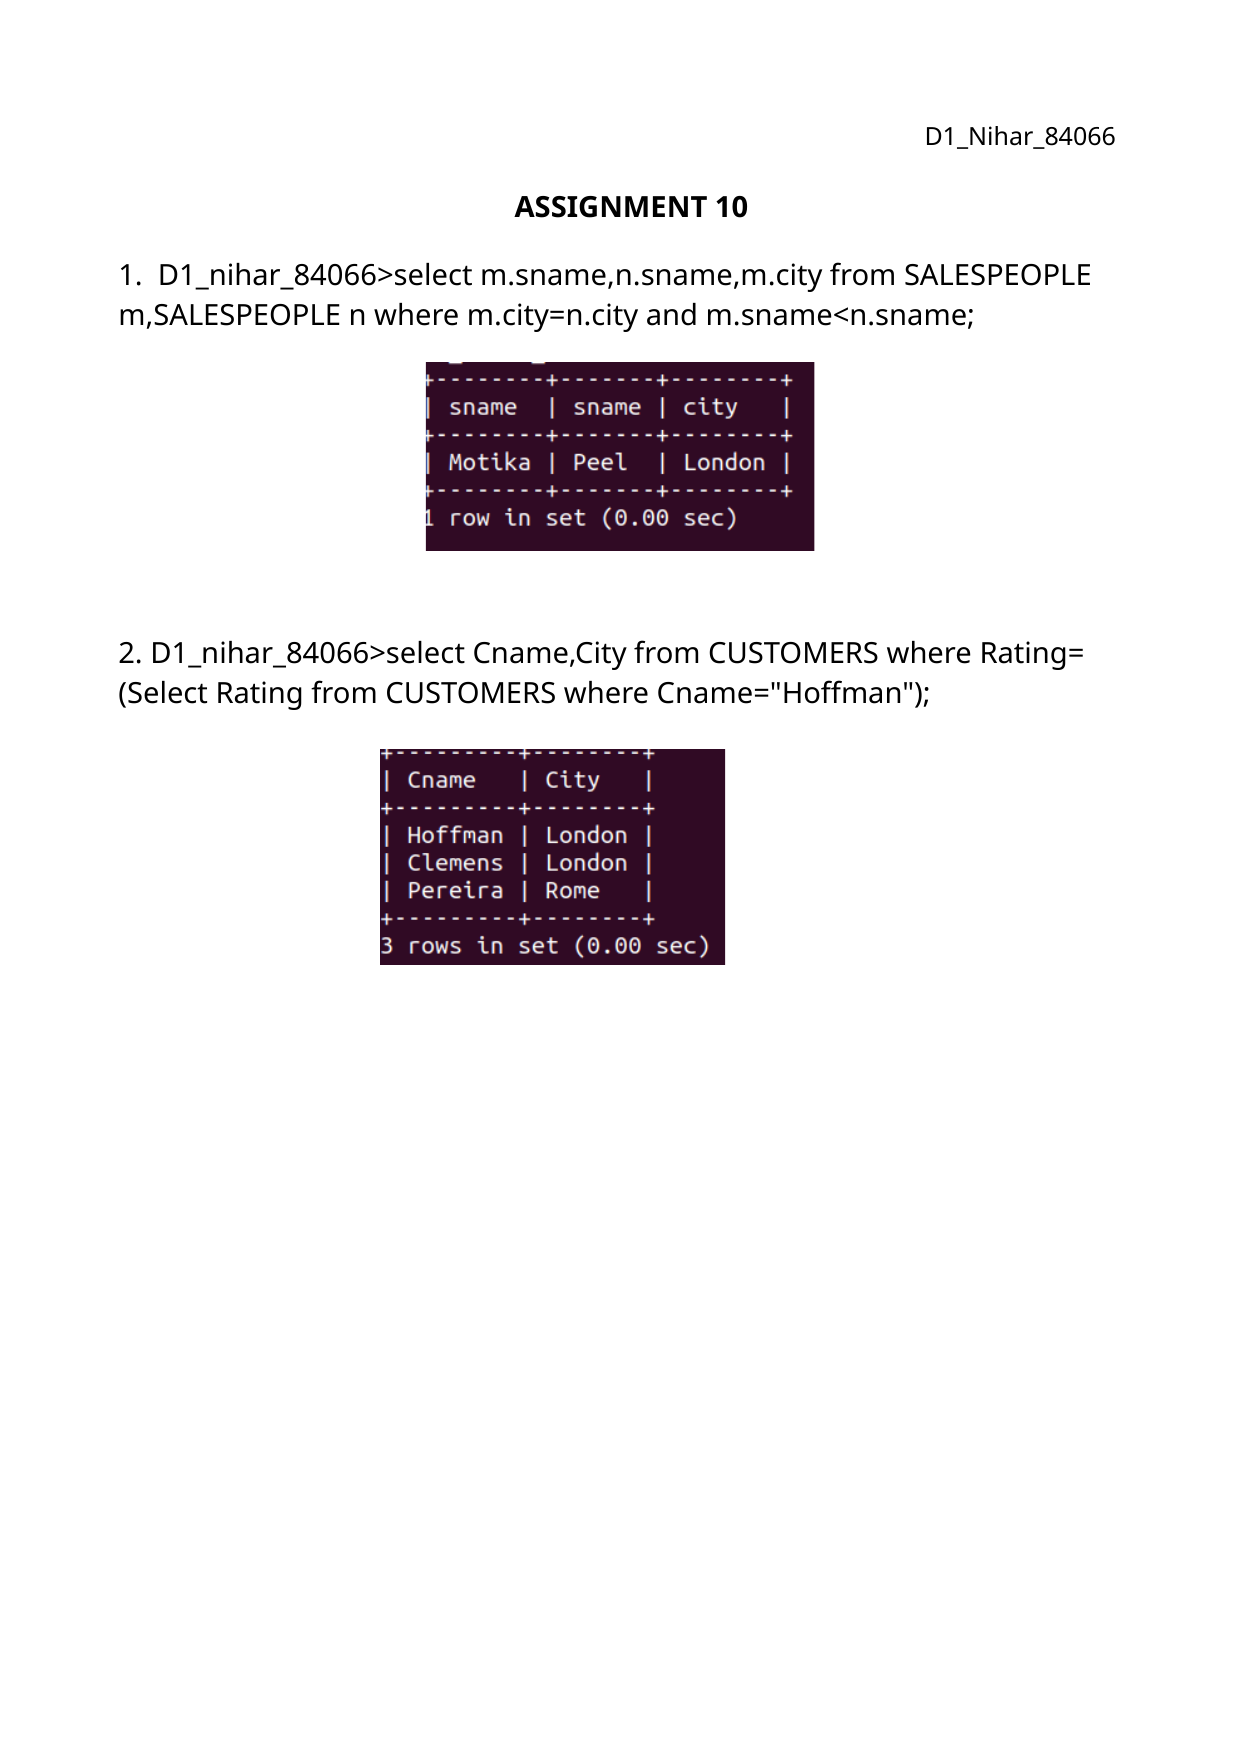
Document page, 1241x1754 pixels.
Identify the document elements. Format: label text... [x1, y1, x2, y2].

picture [380, 749, 725, 965]
picture [425, 362, 815, 551]
text ASSIGNMENT 10 [118, 186, 1122, 226]
text D1_Nihar_84066 [118, 118, 1122, 152]
text 2. D1_nihar_84066>select Cname,City from CUSTOMERS where Rating= (Select Rating from CUSTOMERS where Cname="Hoffman"); [118, 632, 1122, 712]
text 1. D1_nihar_84066>select m.sname,n.sname,m.city from SALESPEOPLE m,SALESPEOPLE n where m.city=n.city and m.sname<n.sname; [118, 255, 1122, 334]
